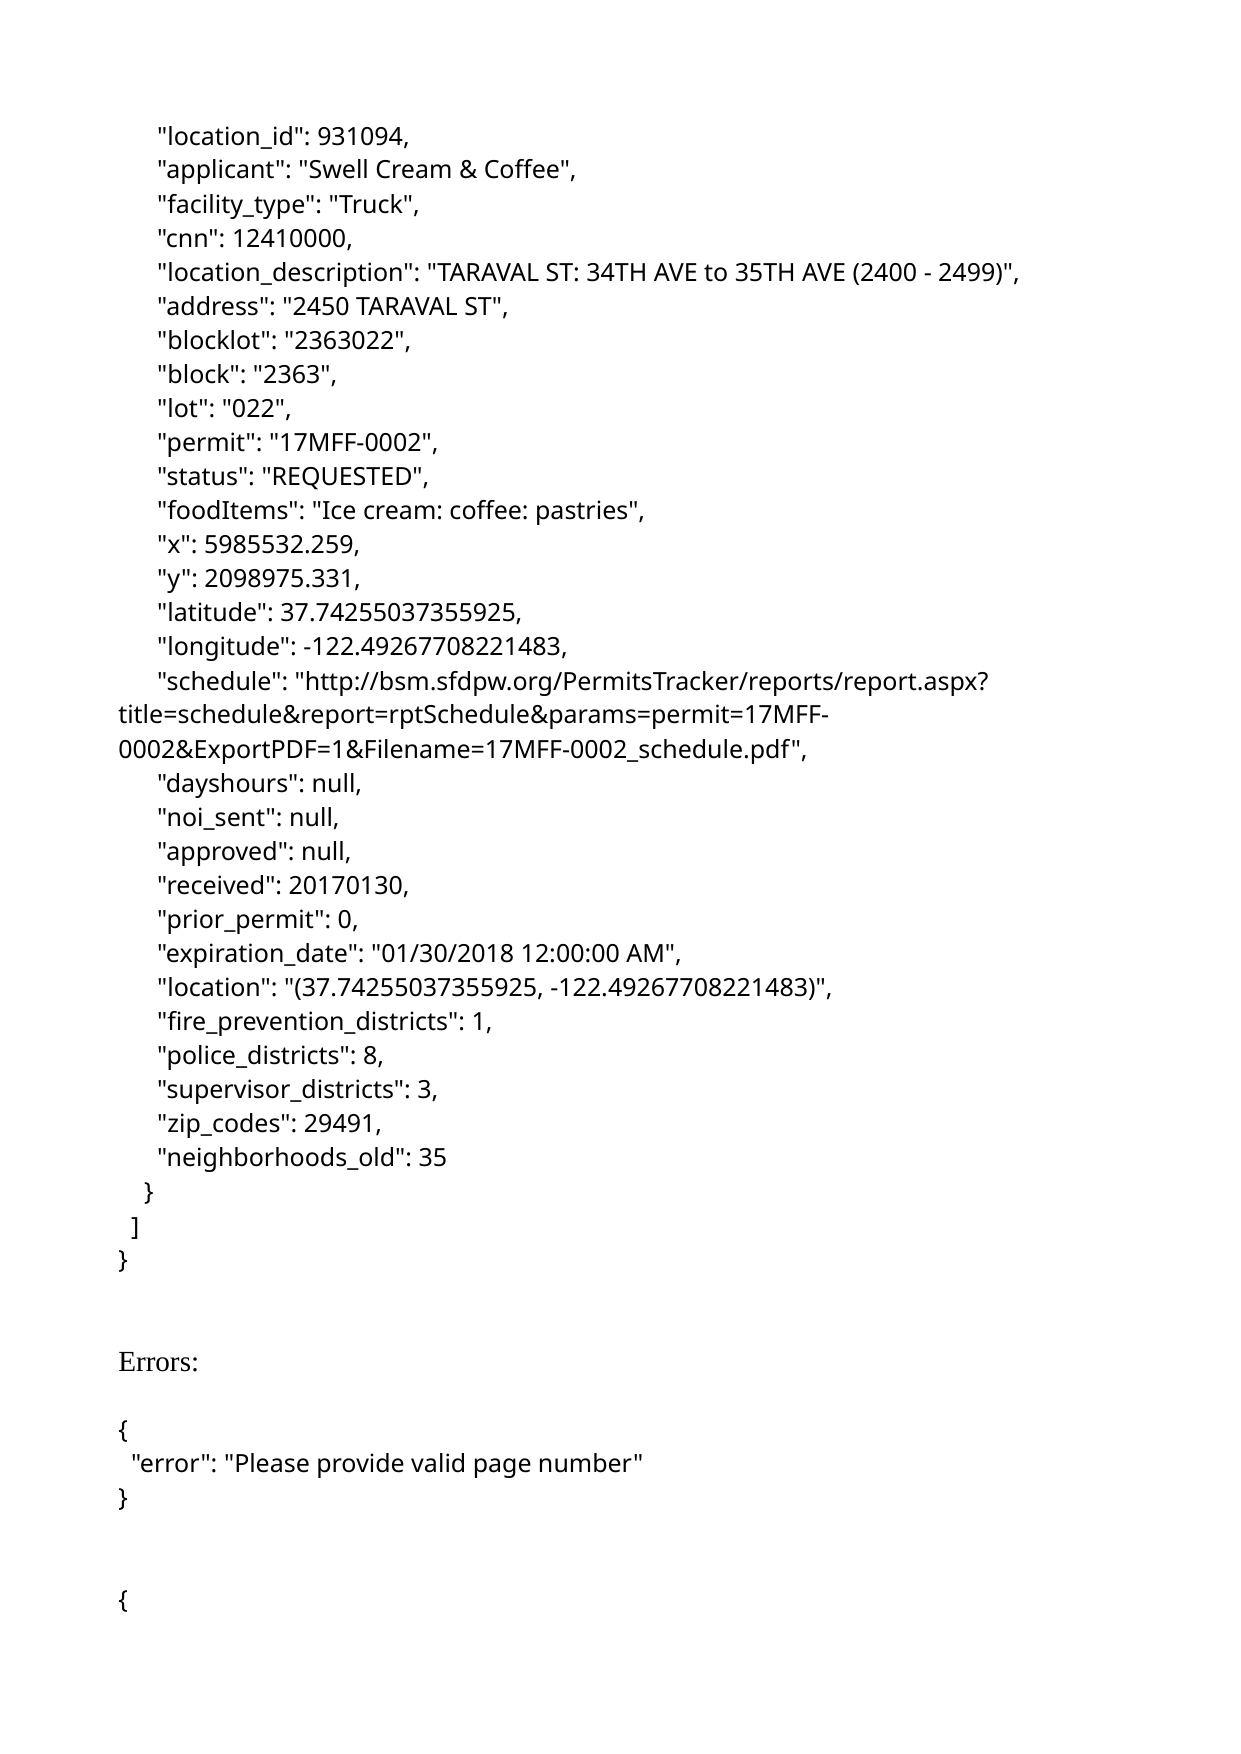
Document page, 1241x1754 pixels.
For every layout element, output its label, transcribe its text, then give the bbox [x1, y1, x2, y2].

text "latitude": 37.74255037355925, [118, 595, 1122, 629]
text "error": "Please provide valid page number" [118, 1446, 1122, 1479]
text { [118, 1582, 1122, 1616]
text "zip_codes": 29491, [118, 1106, 1122, 1140]
text "location_id": 931094, [118, 118, 1122, 152]
text "location": "(37.74255037355925, -122.49267708221483)", [118, 970, 1122, 1004]
text "location_description": "TARAVAL ST: 34TH AVE to 35TH AVE (2400 - 2499)", [118, 254, 1122, 288]
text } [118, 1174, 1122, 1208]
text "permit": "17MFF-0002", [118, 425, 1122, 459]
text "facility_type": "Truck", [118, 186, 1122, 220]
text } [118, 1479, 1122, 1514]
text "police_districts": 8, [118, 1038, 1122, 1072]
text "blocklot": "2363022", [118, 322, 1122, 357]
text "dayshours": null, [118, 765, 1122, 799]
text "status": "REQUESTED", [118, 459, 1122, 493]
text "expiration_date": "01/30/2018 12:00:00 AM", [118, 936, 1122, 970]
text "schedule": "http://bsm.sfdpw.org/PermitsTracker/reports/report.aspx?title=schedule&report=rptSchedule&params=permit=17MFF-0002&ExportPDF=1&Filename=17MFF-0002_schedule.pdf", [118, 663, 1122, 765]
text "y": 2098975.331, [118, 561, 1122, 595]
text { [118, 1411, 1122, 1446]
text "prior_permit": 0, [118, 902, 1122, 936]
text "foodItems": "Ice cream: coffee: pastries", [118, 493, 1122, 527]
text "address": "2450 TARAVAL ST", [118, 288, 1122, 322]
text "longitude": -122.49267708221483, [118, 629, 1122, 663]
text "applicant": "Swell Cream & Coffee", [118, 152, 1122, 186]
text "noi_sent": null, [118, 799, 1122, 833]
text "x": 5985532.259, [118, 527, 1122, 561]
text } [118, 1242, 1122, 1276]
text "received": 20170130, [118, 867, 1122, 902]
text "lot": "022", [118, 391, 1122, 425]
text "supervisor_districts": 3, [118, 1072, 1122, 1106]
text "neighborhoods_old": 35 [118, 1140, 1122, 1174]
text ] [118, 1208, 1122, 1242]
text Errors: [118, 1344, 1122, 1378]
text "cnn": 12410000, [118, 220, 1122, 254]
text "block": "2363", [118, 357, 1122, 391]
text "fire_prevention_districts": 1, [118, 1004, 1122, 1038]
text "approved": null, [118, 833, 1122, 867]
